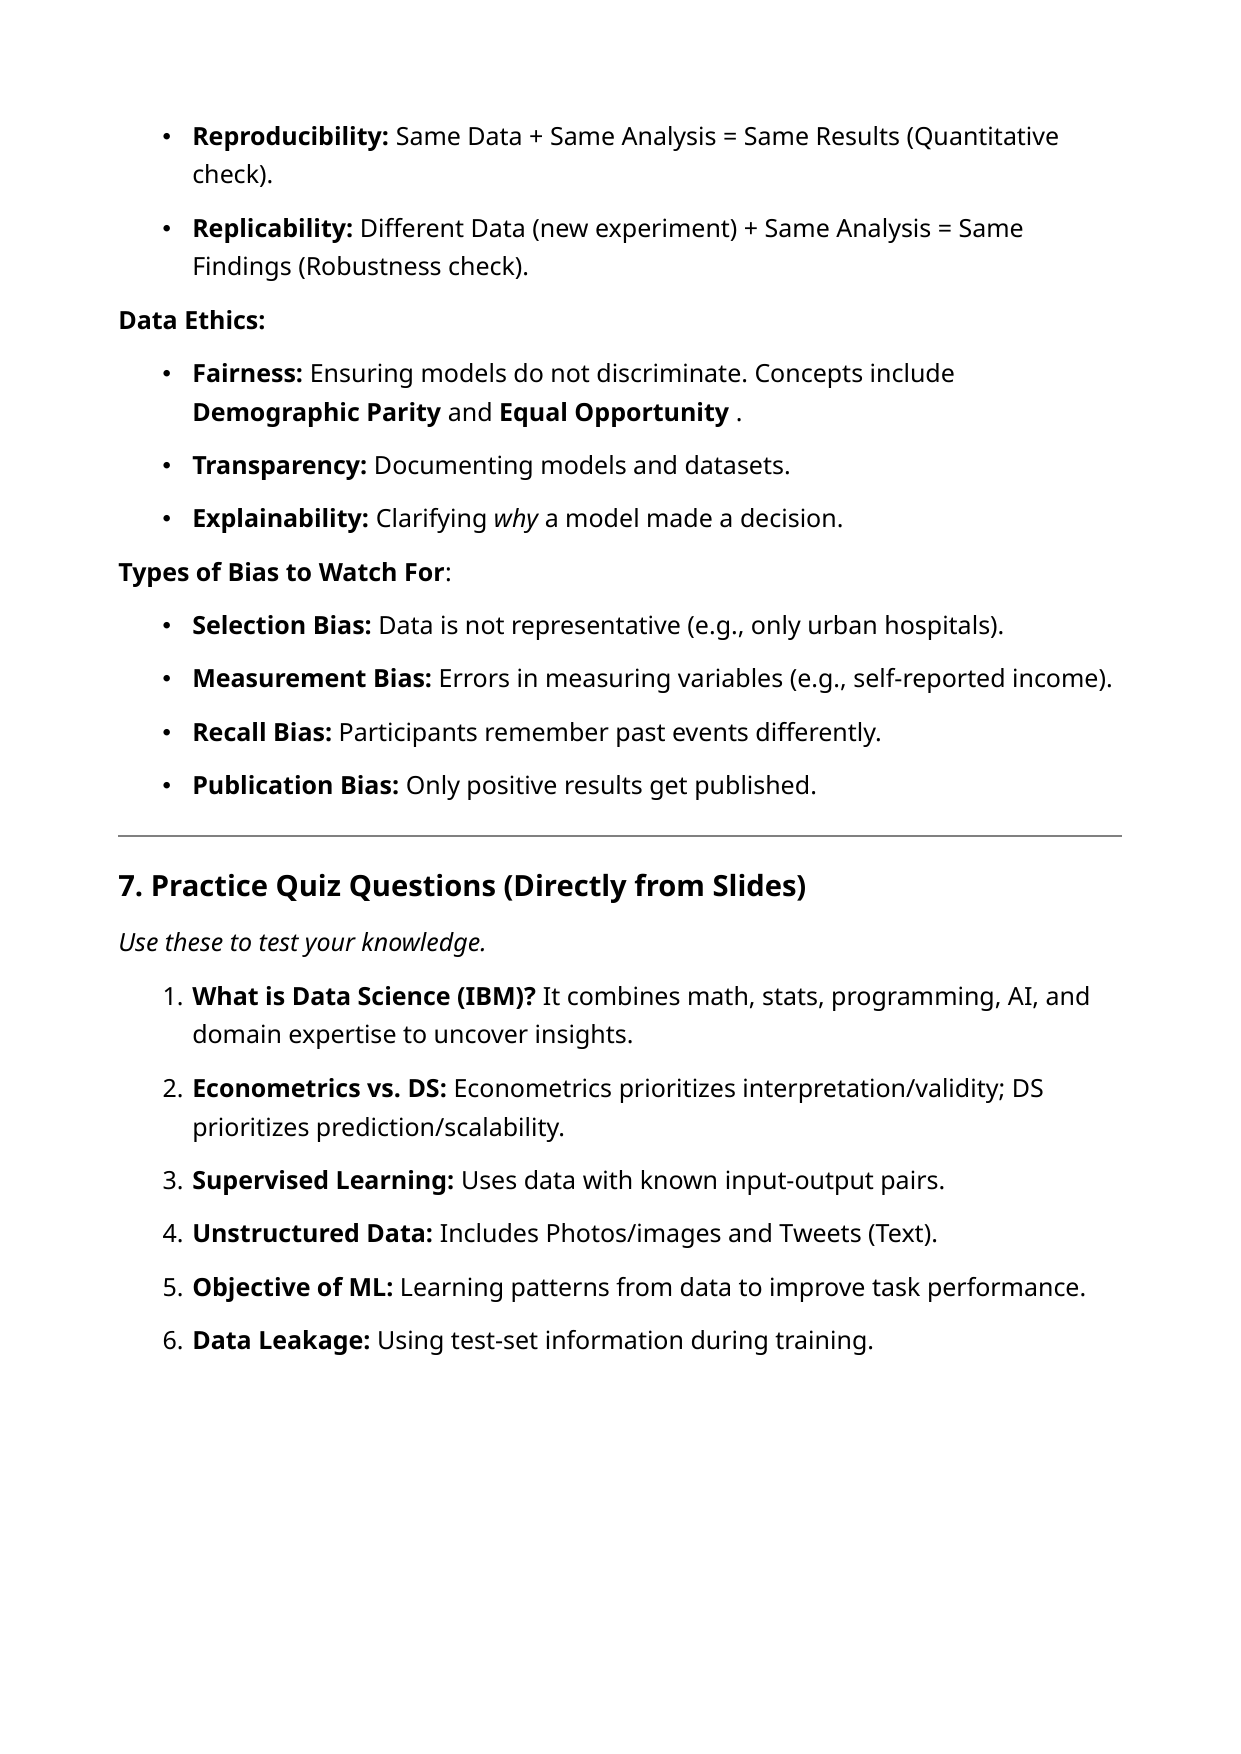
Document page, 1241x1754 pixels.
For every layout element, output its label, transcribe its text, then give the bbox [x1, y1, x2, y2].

list Selection Bias: Data is not representative (e.g., only urban hospitals). [162, 608, 1122, 642]
list Publication Bias: Only positive results get published. [162, 768, 1122, 802]
text Types of Bias to Watch For: [118, 554, 1122, 588]
list Unstructured Data: Includes Photos/images and Tweets (Text). [162, 1216, 1122, 1250]
list What is Data Science (IBM)? It combines math, stats, programming, AI, and domain expertise to uncover insights. [162, 978, 1122, 1051]
list Econometrics vs. DS: Econometrics prioritizes interpretation/validity; DS prioritizes prediction/scalability. [162, 1071, 1122, 1143]
list Replicability: Different Data (new experiment) + Same Analysis = Same Findings (Robustness check). [162, 210, 1122, 283]
list Data Leakage: Using test-set information during training. [162, 1323, 1122, 1357]
list Explainability: Clarifying why a model made a decision. [162, 501, 1122, 535]
text Use these to test your knowledge. [118, 925, 1122, 959]
list Supervised Learning: Uses data with known input-output pairs. [162, 1163, 1122, 1197]
subtitle 7. Practice Quiz Questions (Directly from Slides) [118, 865, 1122, 905]
list Transparency: Documenting models and datasets. [162, 448, 1122, 482]
text Data Ethics: [118, 302, 1122, 336]
list Objective of ML: Learning patterns from data to improve task performance. [162, 1269, 1122, 1303]
list Measurement Bias: Errors in measuring variables (e.g., self-reported income). [162, 661, 1122, 695]
list Reproducibility: Same Data + Same Analysis = Same Results (Quantitative check). [162, 118, 1122, 191]
list Recall Bias: Participants remember past events differently. [162, 714, 1122, 748]
list Fairness: Ensuring models do not discriminate. Concepts include Demographic Parity and Equal Opportunity . [162, 356, 1122, 428]
